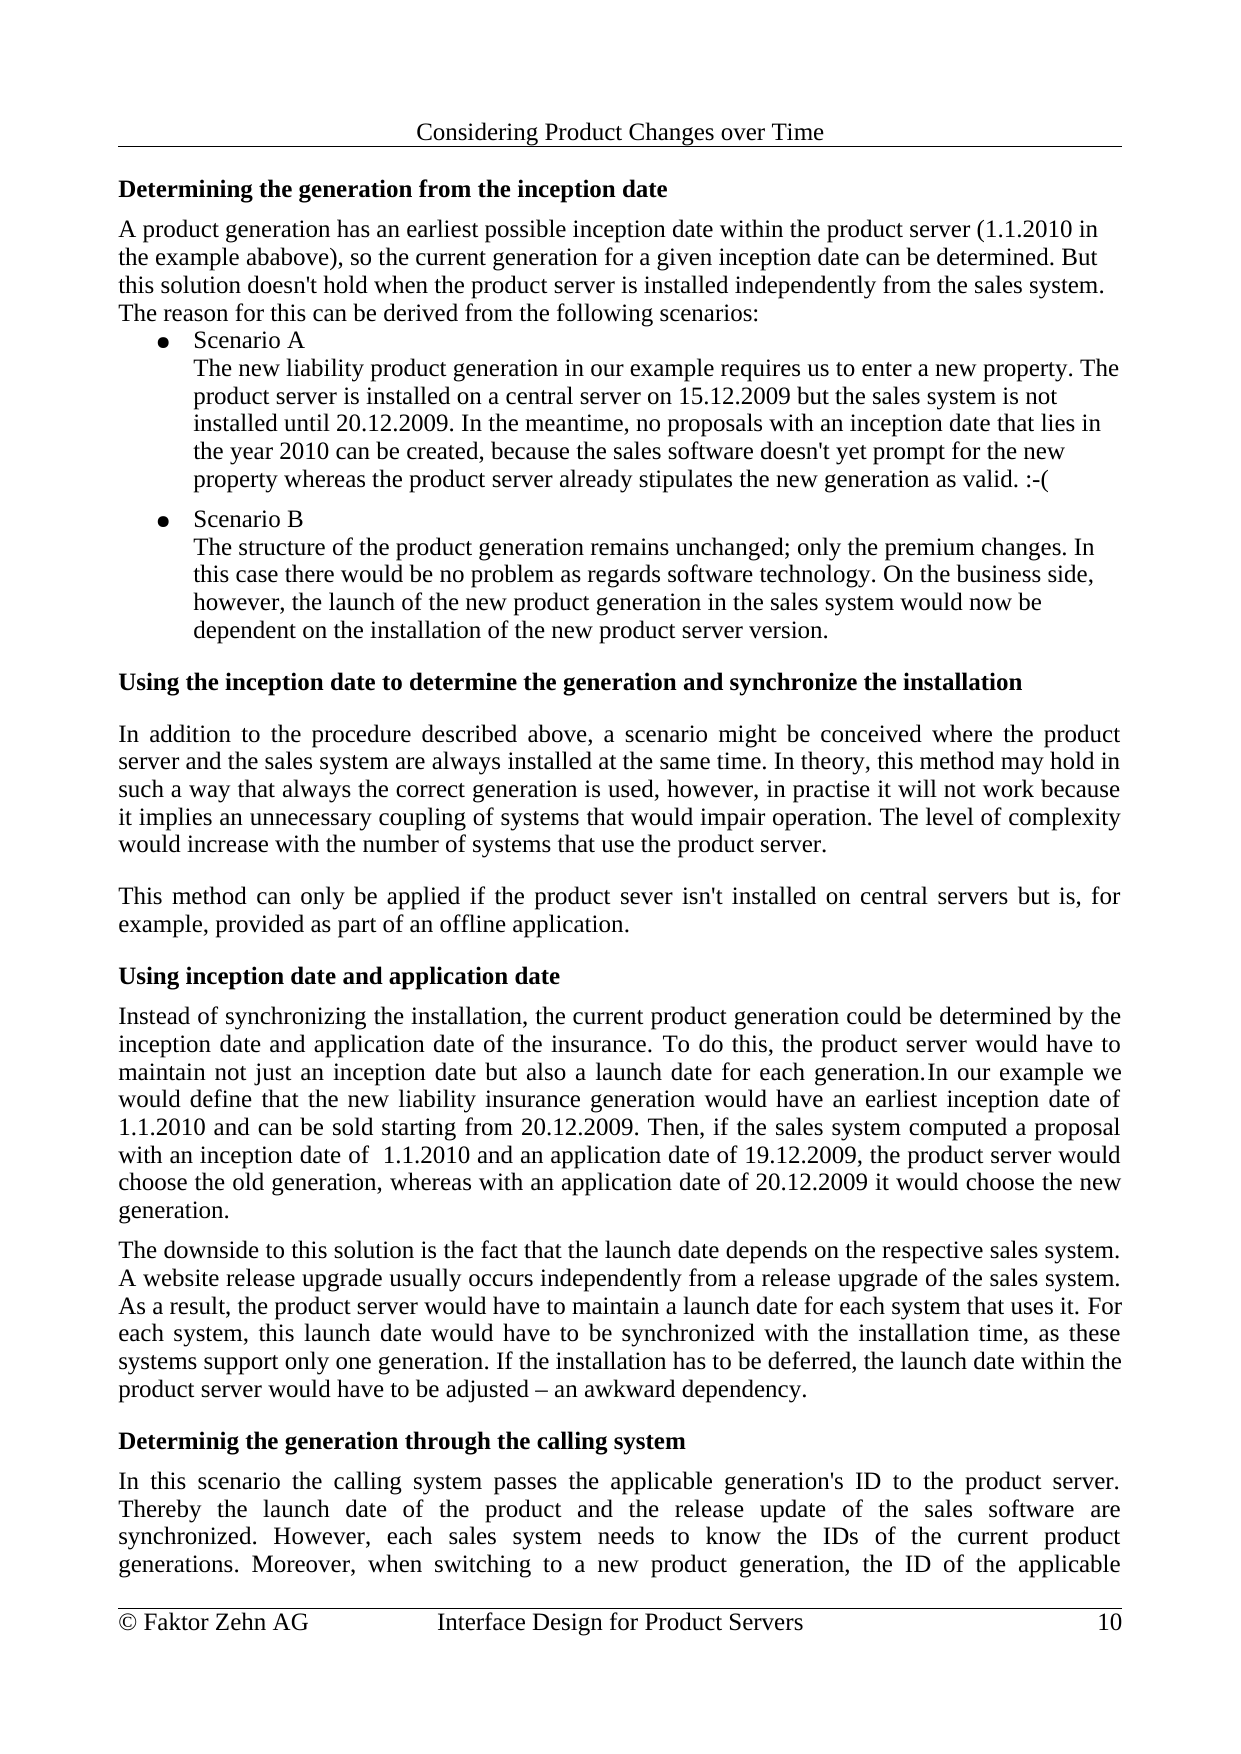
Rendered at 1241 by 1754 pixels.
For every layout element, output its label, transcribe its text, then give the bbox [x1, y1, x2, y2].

text A product generation has an earliest possible inception date within the product server (1.1.2010 in the example ababove), so the current generation for a given inception date can be determined. But this solution doesn't hold when the product server is installed independently from the sales system. The reason for this can be derived from the following scenarios: [118, 216, 1122, 326]
text Determinig the generation through the calling system [118, 1427, 1122, 1454]
text Using inception date and application date [118, 962, 1122, 990]
text The downside to this solution is the fact that the launch date depends on the respective sales system. A website release upgrade usually occurs independently from a release upgrade of the sales system. As a result, the product server would have to maintain a launch date for each system that uses it. For each system, this launch date would have to be synchronized with the installation time, as these systems support only one generation. If the installation has to be deferred, the launch date within the product server would have to be adjusted – an awkward dependency. [118, 1236, 1122, 1403]
list Scenario A The new liability product generation in our example requires us to enter a new property. The product server is installed on a central server on 15.12.2009 but the sales system is not installed until 20.12.2009. In the meantime, no proposals with an inception date that lies in the year 2010 can be created, because the sales software doesn't yet prompt for the new property whereas the product server already stipulates the new generation as valid. :-( [156, 326, 1122, 493]
list Scenario B The structure of the product generation remains unchanged; only the premium changes. In this case there would be no problem as regards software technology. On the business side, however, the launch of the new product generation in the sales system would now be dependent on the installation of the new product server version. [156, 505, 1122, 644]
text Using the inception date to determine the generation and synchronize the installation [118, 668, 1122, 696]
text This method can only be applied if the product sever isn't installed on central servers but is, for example, provided as part of an offline application. [118, 882, 1122, 938]
text Determining the generation from the inception date [118, 175, 1122, 203]
text In addition to the procedure described above, a scenario might be conceived where the product server and the sales system are always installed at the same time. In theory, this method may hold in such a way that always the correct generation is used, however, in practise it will not work because it implies an unnecessary coupling of systems that would impair operation. The level of complexity would increase with the number of systems that use the product server. [118, 720, 1122, 858]
text Instead of synchronizing the installation, the current product generation could be determined by the inception date and application date of the insurance. To do this, the product server would have to maintain not just an inception date but also a launch date for each generation.In our example we would define that the new liability insurance generation would have an earliest inception date of 1.1.2010 and can be sold starting from 20.12.2009. Then, if the sales system computed a proposal with an inception date of 1.1.2010 and an application date of 19.12.2009, the product server would choose the old generation, whereas with an application date of 20.12.2009 it would choose the new generation. [118, 1002, 1122, 1224]
text In this scenario the calling system passes the applicable generation's ID to the product server. Thereby the launch date of the product and the release update of the sales software are synchronized. However, each sales system needs to know the IDs of the current product generations. Moreover, when switching to a new product generation, the ID of the applicable [118, 1467, 1122, 1578]
